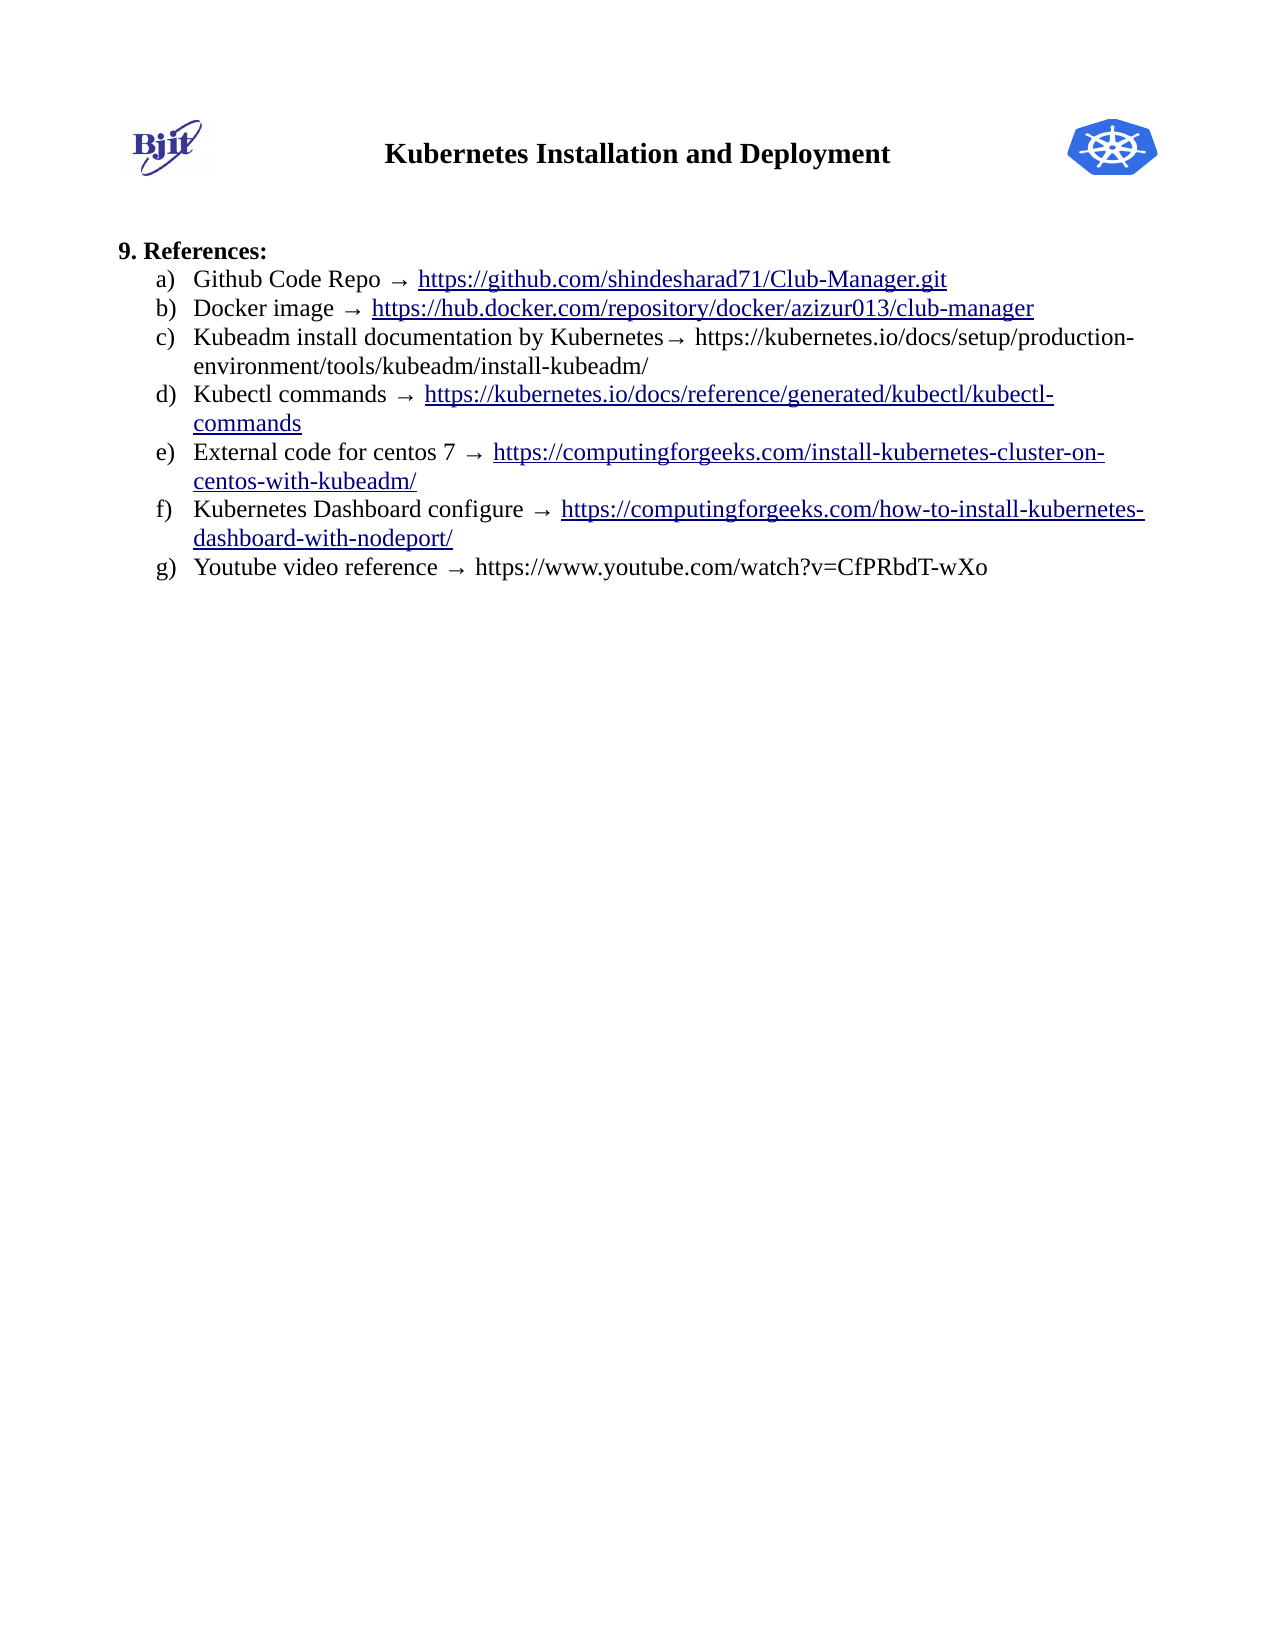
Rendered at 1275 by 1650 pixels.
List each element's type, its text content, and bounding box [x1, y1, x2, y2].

text 9. References: [118, 236, 1157, 264]
picture [118, 118, 214, 178]
list Kubernetes Dashboard configure → https://computingforgeeks.com/how-to-install-kubernetes-dashboard-with-nodeport/ [156, 494, 1157, 552]
list External code for centos 7 → https://computingforgeeks.com/install-kubernetes-cluster-on-centos-with-kubeadm/ [156, 437, 1157, 494]
list Kubeadm install documentation by Kubernetes→ https://kubernetes.io/docs/setup/production-environment/tools/kubeadm/install-kubeadm/ [156, 322, 1157, 379]
list Github Code Repo → https://github.com/shindesharad71/Club-Manager.git [156, 264, 1157, 293]
list Docker image → https://hub.docker.com/repository/docker/azizur013/club-manager [156, 293, 1157, 322]
list Youtube video reference → https://www.youtube.com/watch?v=CfPRbdT-wXo [156, 552, 1157, 581]
picture [1067, 119, 1158, 175]
list Kubectl commands → https://kubernetes.io/docs/reference/generated/kubectl/kubectl-commands [156, 379, 1157, 437]
